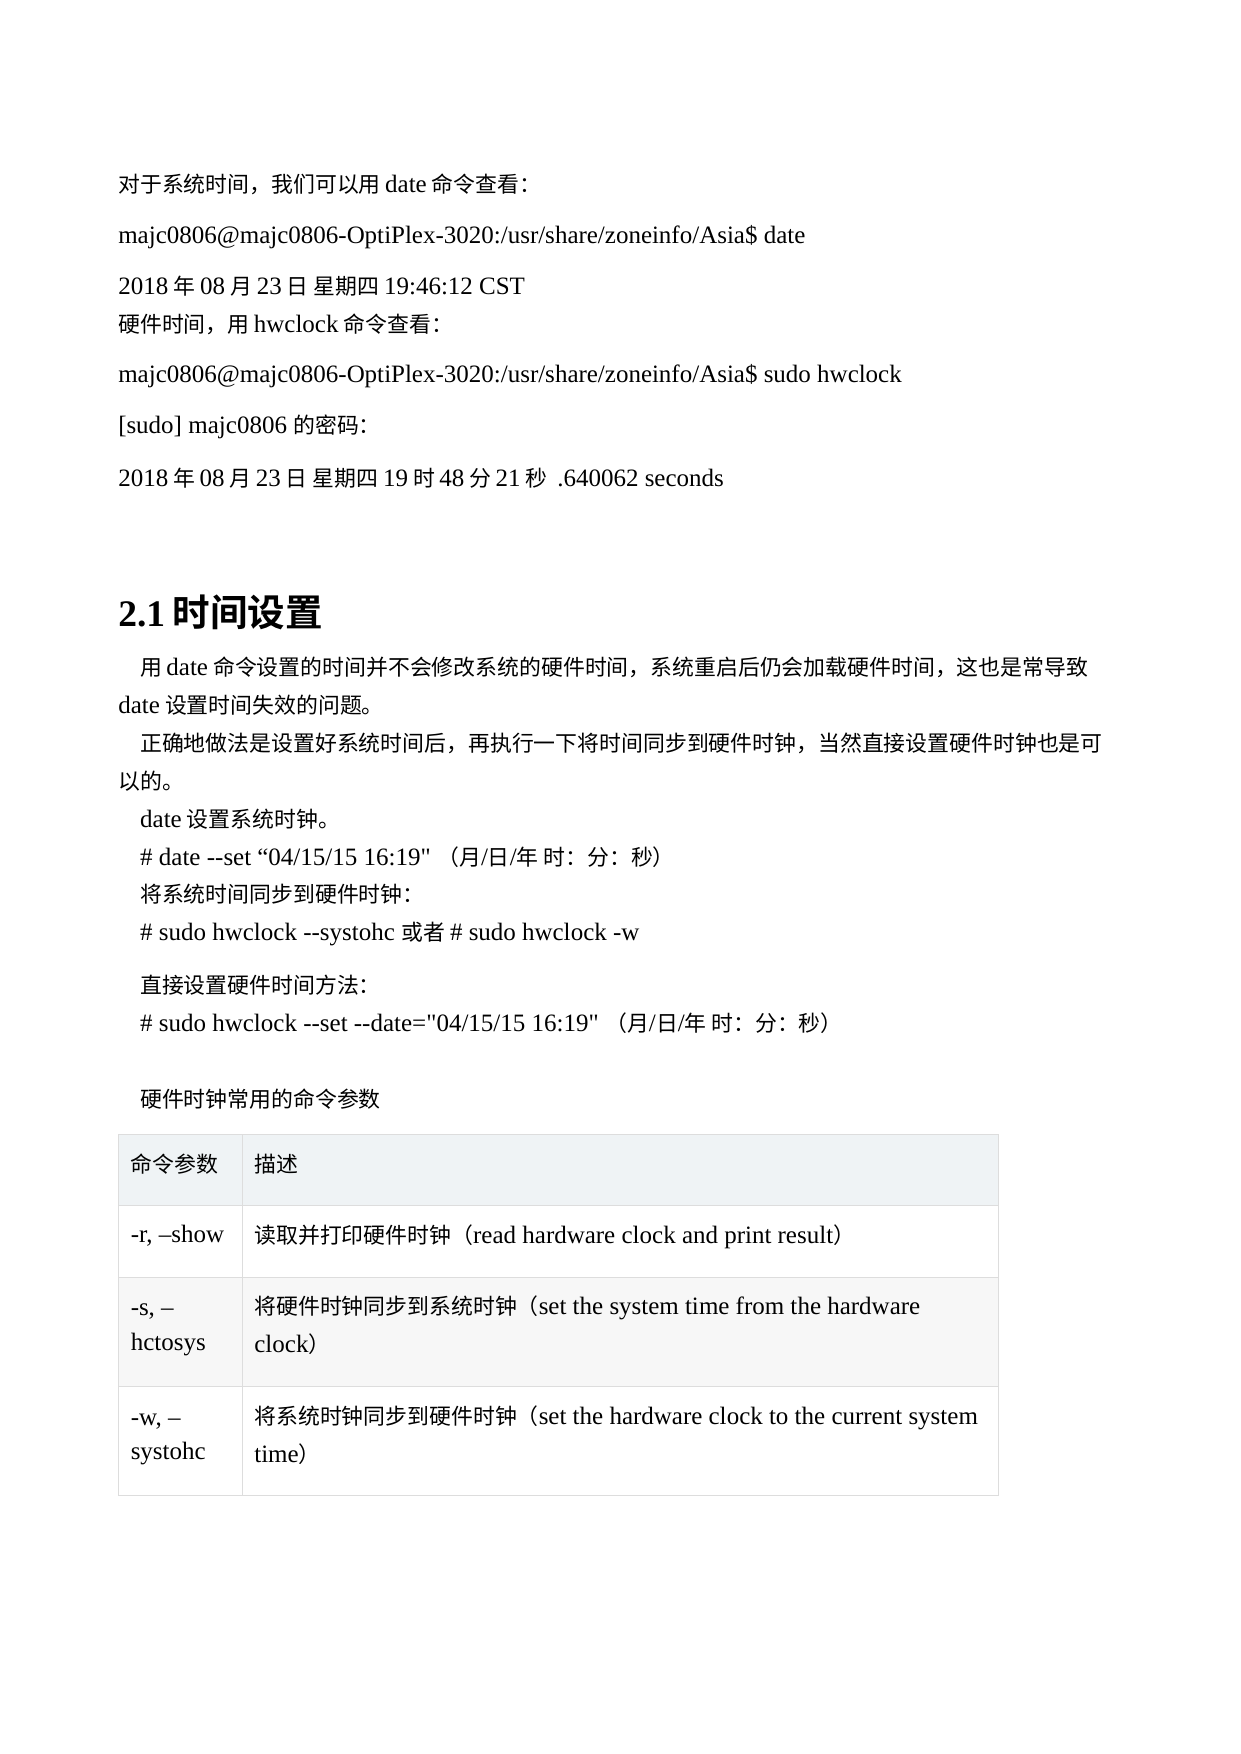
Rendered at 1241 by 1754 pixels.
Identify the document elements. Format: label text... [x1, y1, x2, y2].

table_cell -w, –systohc [119, 1387, 242, 1495]
text majc0806@majc0806-OptiPlex-3020:/usr/share/zoneinfo/Asia$ date [118, 220, 1122, 248]
table_cell 读取并打印硬件时钟（read hardware clock and print result） [243, 1206, 998, 1277]
text 2018年 08月 23日 星期四 19:46:12 CST 硬件时间，用hwclock命令查看： [118, 269, 1122, 338]
text 直接设置硬件时间方法： # sudo hwclock --set --date="04/15/15 16:19" （月/日/年 时：分：秒） 硬件时钟常用的命令参数 [118, 968, 1122, 1113]
text [sudo] majc0806 的密码： [118, 408, 1122, 440]
text 2018年08月23日 星期四 19时48分21秒 .640062 seconds [118, 461, 1122, 492]
text 用date命令设置的时间并不会修改系统的硬件时间，系统重启后仍会加载硬件时间，这也是常导致date设置时间失效的问题。 正确地做法是设置好系统时间后，再执行一下将时间同步到硬件时钟，当然直接设置硬件时钟也是可以的。 date设置系统时钟。 # date --set “04/15/15 16:19" （月/日/年 时：分：秒） 将系统时间同步到硬件时钟： # sudo hwclock --systohc 或者 # sudo hwclock -w [118, 650, 1122, 947]
table_cell 将系统时钟同步到硬件时钟（set the hardware clock to the current system time） [243, 1387, 998, 1495]
text 对于系统时间，我们可以用date命令查看： [118, 167, 1122, 199]
table_cell 将硬件时钟同步到系统时钟（set the system time from the hardware clock） [243, 1278, 998, 1386]
table_header 命令参数 [119, 1135, 242, 1205]
table_cell -s, –hctosys [119, 1278, 242, 1386]
text majc0806@majc0806-OptiPlex-3020:/usr/share/zoneinfo/Asia$ sudo hwclock [118, 359, 1122, 388]
table_cell -r, –show [119, 1206, 242, 1277]
subtitle 2.1时间设置 [118, 583, 1122, 637]
table_header 描述 [243, 1135, 998, 1205]
